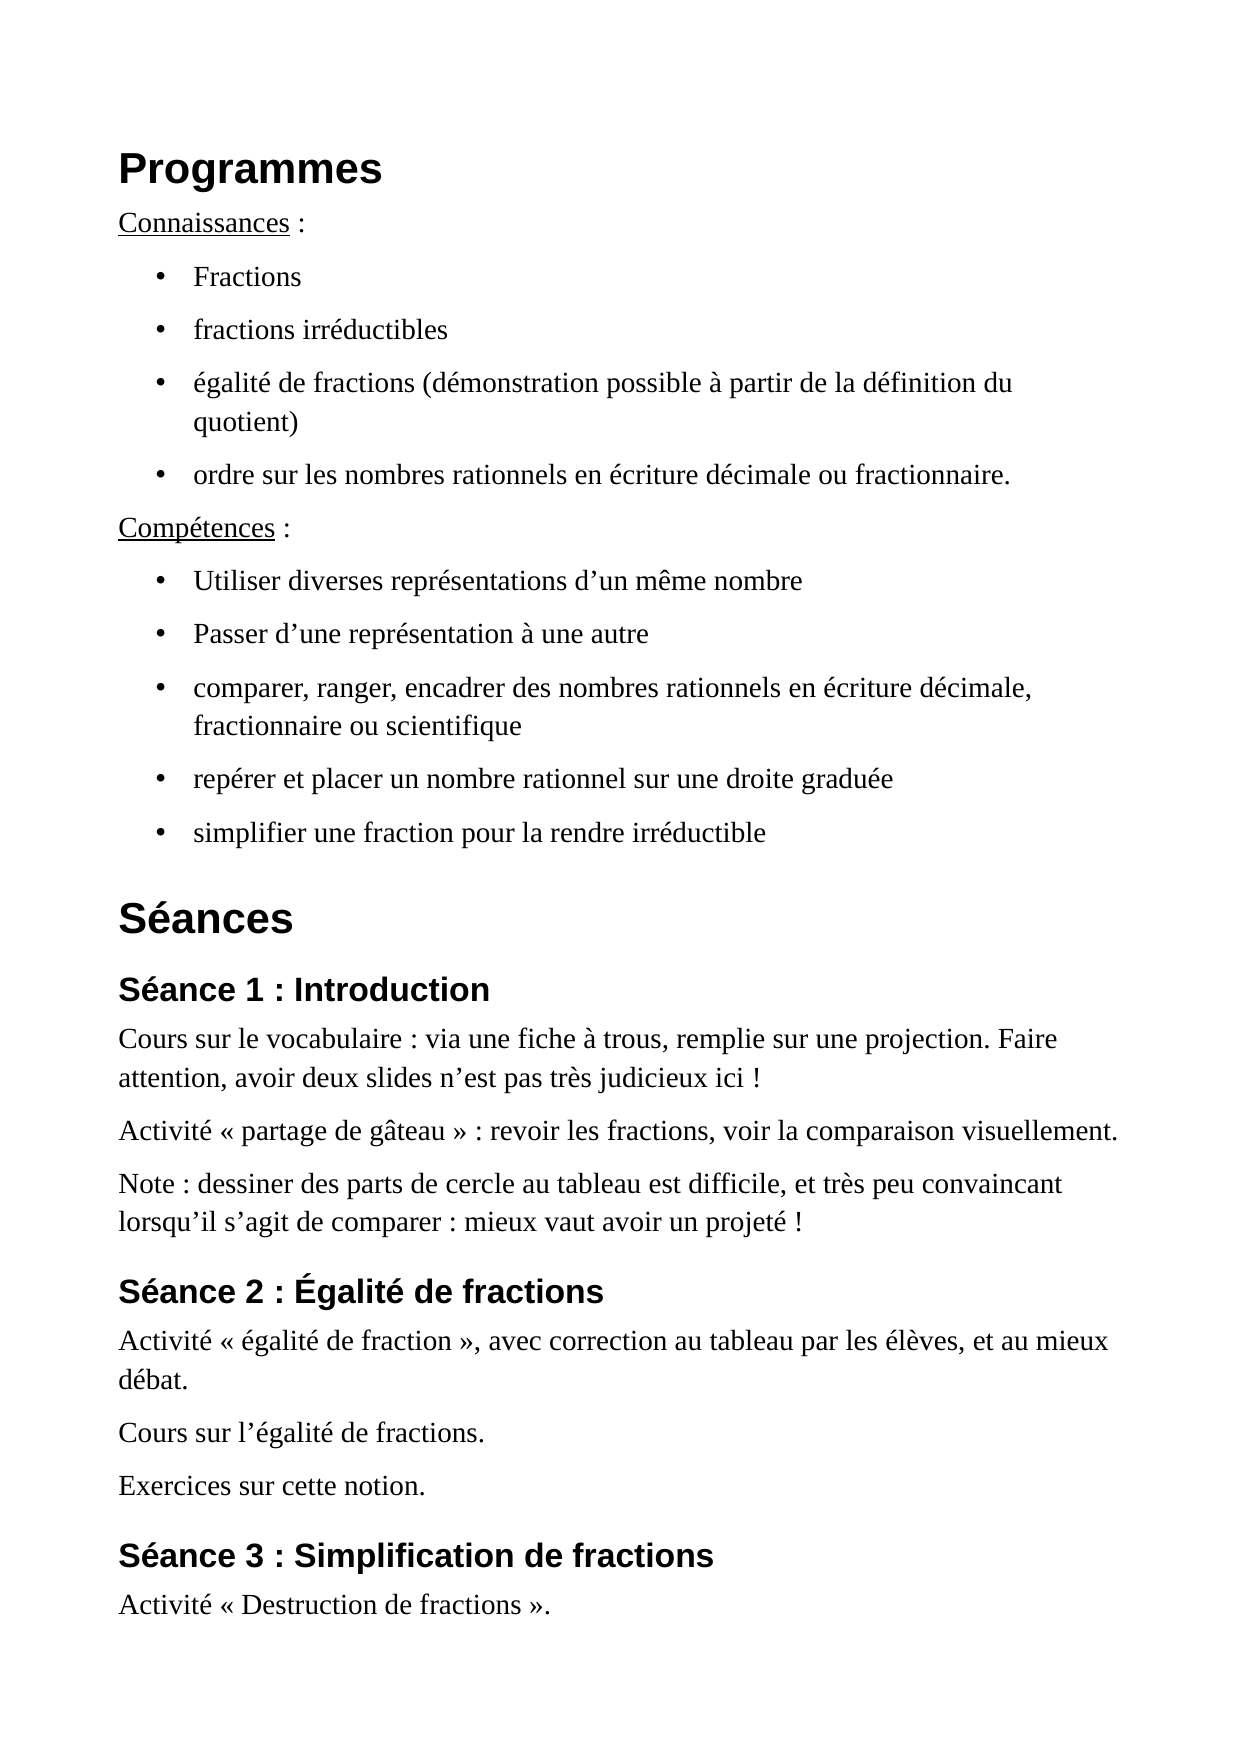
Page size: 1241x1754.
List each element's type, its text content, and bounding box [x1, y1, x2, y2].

subtitle Séances [118, 893, 1122, 943]
text Cours sur l’égalité de fractions. [118, 1415, 1122, 1449]
subtitle Séance 1 : Introduction [118, 970, 1122, 1009]
text Cours sur le vocabulaire : via une fiche à trous, remplie sur une projection. Faire attention, avoir deux slides n’est pas très judicieux ici ! [118, 1021, 1122, 1093]
text Activité « Destruction de fractions ». [118, 1587, 1122, 1621]
text Connaissances : [118, 206, 1122, 239]
text Note : dessiner des parts de cercle au tableau est difficile, et très peu convaincant lorsqu’il s’agit de comparer : mieux vaut avoir un projeté ! [118, 1166, 1122, 1238]
text Exercices sur cette notion. [118, 1468, 1122, 1502]
list Passer d’une représentation à une autre [156, 616, 1122, 650]
list ordre sur les nombres rationnels en écriture décimale ou fractionnaire. [156, 457, 1122, 491]
subtitle Séance 2 : Égalité de fractions [118, 1272, 1122, 1311]
list égalité de fractions (démonstration possible à partir de la définition du quotient) [156, 365, 1122, 437]
list comparer, ranger, encadrer des nombres rationnels en écriture décimale, fractionnaire ou scientifique [156, 670, 1122, 742]
list fractions irréductibles [156, 312, 1122, 346]
text Activité « égalité de fraction », avec correction au tableau par les élèves, et au mieux débat. [118, 1323, 1122, 1396]
list Fractions [156, 259, 1122, 292]
subtitle Programmes [118, 143, 1122, 193]
text Activité « partage de gâteau » : revoir les fractions, voir la comparaison visuellement. [118, 1113, 1122, 1146]
text Compétences : [118, 510, 1122, 544]
subtitle Séance 3 : Simplification de fractions [118, 1536, 1122, 1575]
list repérer et placer un nombre rationnel sur une droite graduée [156, 761, 1122, 795]
list simplifier une fraction pour la rendre irréductible [156, 815, 1122, 848]
list Utiliser diverses représentations d’un même nombre [156, 563, 1122, 597]
